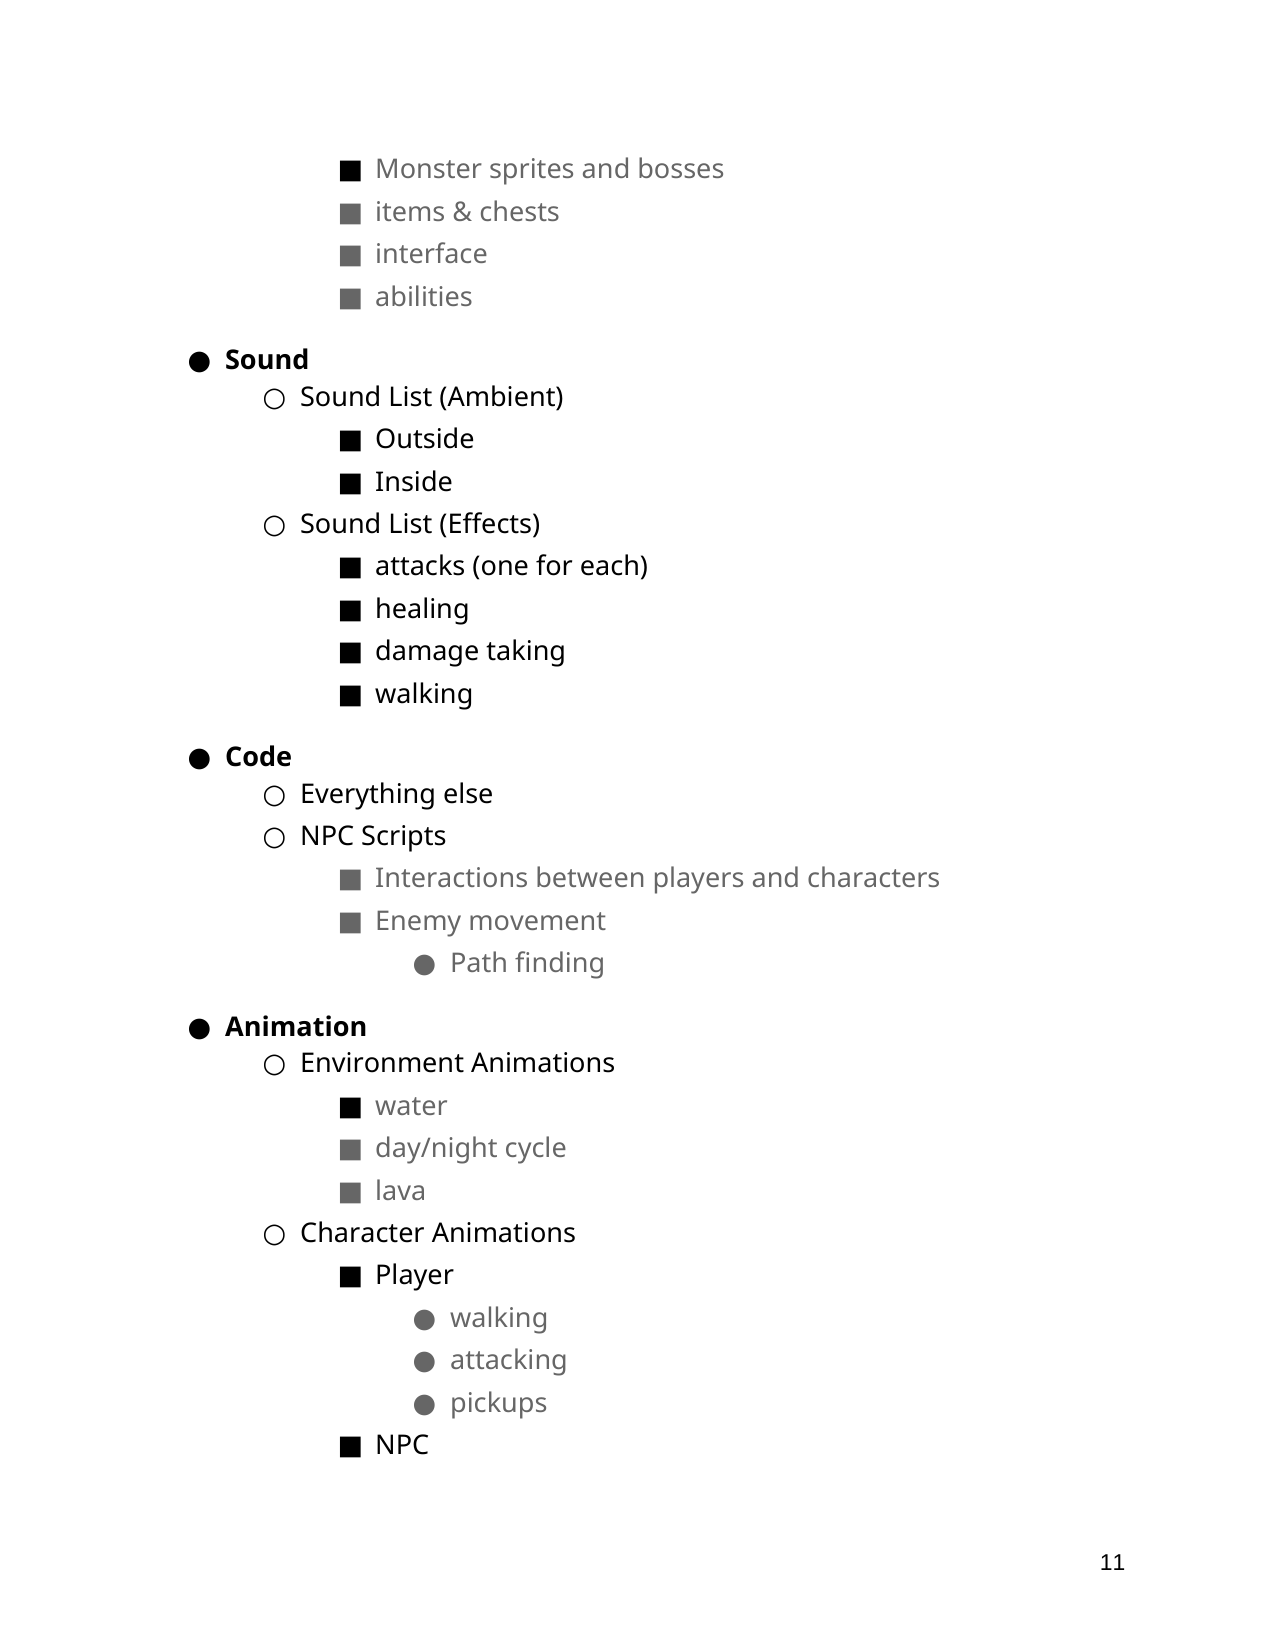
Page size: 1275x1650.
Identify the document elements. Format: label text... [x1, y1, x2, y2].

list Outside [337, 420, 1125, 457]
list items & chests [337, 192, 1125, 229]
list Inside [337, 462, 1125, 499]
list NPC [337, 1425, 1125, 1462]
subtitle Sound [187, 340, 1125, 377]
list Sound List (Ambient) [262, 377, 1125, 414]
list Environment Animations [262, 1044, 1125, 1081]
list walking [412, 1298, 1125, 1335]
list lava [337, 1171, 1125, 1208]
list attacking [412, 1341, 1125, 1377]
list damage taking [337, 632, 1125, 668]
subtitle Code [187, 737, 1125, 774]
list abilities [337, 277, 1125, 314]
list pickups [412, 1383, 1125, 1420]
list Path finding [412, 944, 1125, 981]
list attacks (one for each) [337, 547, 1125, 584]
list healing [337, 589, 1125, 626]
list Interactions between players and characters [337, 859, 1125, 896]
list Enemy movement [337, 901, 1125, 938]
subtitle Animation [187, 1007, 1125, 1044]
list day/night cycle [337, 1129, 1125, 1166]
list Everything else [262, 774, 1125, 811]
list NPC Scripts [262, 817, 1125, 853]
list water [337, 1086, 1125, 1123]
list Sound List (Effects) [262, 504, 1125, 541]
list walking [337, 674, 1125, 711]
list Player [337, 1256, 1125, 1293]
list Monster sprites and bosses [337, 150, 1125, 187]
list Character Animations [262, 1213, 1125, 1250]
list interface [337, 235, 1125, 272]
